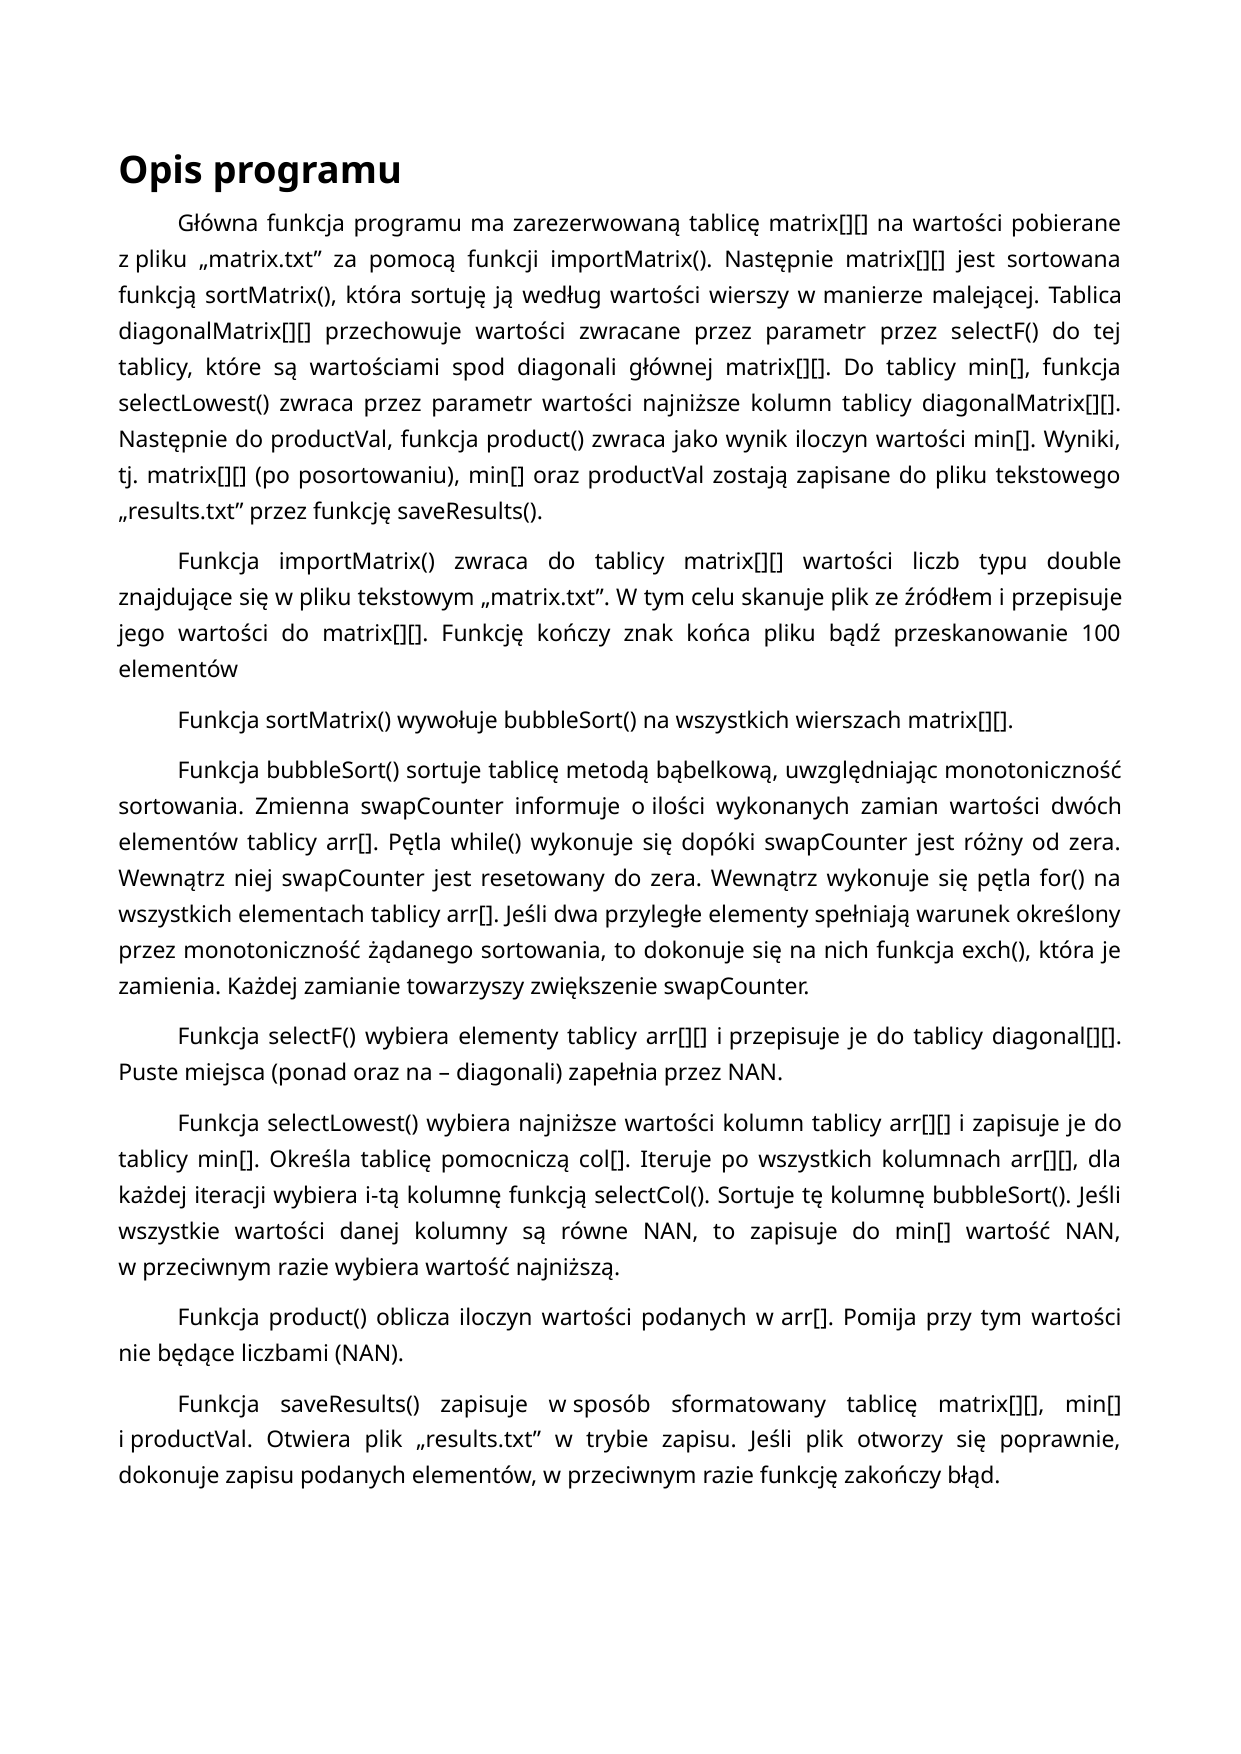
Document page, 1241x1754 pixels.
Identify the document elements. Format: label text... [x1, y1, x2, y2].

text Funkcja sortMatrix() wywołuje bubbleSort() na wszystkich wierszach matrix[][]. [118, 704, 1122, 735]
text Funkcja product() oblicza iloczyn wartości podanych w arr[]. Pomija przy tym wartości nie będące liczbami (NAN). [118, 1301, 1122, 1368]
text Funkcja bubbleSort() sortuje tablicę metodą bąbelkową, uwzględniając monotoniczność sortowania. Zmienna swapCounter informuje o ilości wykonanych zamian wartości dwóch elementów tablicy arr[]. Pętla while() wykonuje się dopóki swapCounter jest różny od zera. Wewnątrz niej swapCounter jest resetowany do zera. Wewnątrz wykonuje się pętla for() na wszystkich elementach tablicy arr[]. Jeśli dwa przyległe elementy spełniają warunek określony przez monotoniczność żądanego sortowania, to dokonuje się na nich funkcja exch(), która je zamienia. Każdej zamianie towarzyszy zwiększenie swapCounter. [118, 754, 1122, 1001]
text Funkcja selectF() wybiera elementy tablicy arr[][] i przepisuje je do tablicy diagonal[][]. Puste miejsca (ponad oraz na – diagonali) zapełnia przez NAN. [118, 1020, 1122, 1087]
text Funkcja importMatrix() zwraca do tablicy matrix[][] wartości liczb typu double znajdujące się w pliku tekstowym „matrix.txt”. W tym celu skanuje plik ze źródłem i przepisuje jego wartości do matrix[][]. Funkcję kończy znak końca pliku bądź przeskanowanie 100 elementów [118, 545, 1122, 684]
text Funkcja selectLowest() wybiera najniższe wartości kolumn tablicy arr[][] i zapisuje je do tablicy min[]. Określa tablicę pomocniczą col[]. Iteruje po wszystkich kolumnach arr[][], dla każdej iteracji wybiera i-tą kolumnę funkcją selectCol(). Sortuje tę kolumnę bubbleSort(). Jeśli wszystkie wartości danej kolumny są równe NAN, to zapisuje do min[] wartość NAN, w przeciwnym razie wybiera wartość najniższą. [118, 1107, 1122, 1282]
text Funkcja saveResults() zapisuje w sposób sformatowany tablicę matrix[][], min[] i productVal. Otwiera plik „results.txt” w trybie zapisu. Jeśli plik otworzy się poprawnie, dokonuje zapisu podanych elementów, w przeciwnym razie funkcję zakończy błąd. [118, 1387, 1122, 1491]
text Główna funkcja programu ma zarezerwowaną tablicę matrix[][] na wartości pobierane z pliku „matrix.txt” za pomocą funkcji importMatrix(). Następnie matrix[][] jest sortowana funkcją sortMatrix(), która sortuję ją według wartości wierszy w manierze malejącej. Tablica diagonalMatrix[][] przechowuje wartości zwracane przez parametr przez selectF() do tej tablicy, które są wartościami spod diagonali głównej matrix[][]. Do tablicy min[], funkcja selectLowest() zwraca przez parametr wartości najniższe kolumn tablicy diagonalMatrix[][]. Następnie do productVal, funkcja product() zwraca jako wynik iloczyn wartości min[]. Wyniki, tj. matrix[][] (po posortowaniu), min[] oraz productVal zostają zapisane do pliku tekstowego „results.txt” przez funkcję saveResults(). [118, 207, 1122, 526]
subtitle Opis programu [118, 143, 1122, 195]
